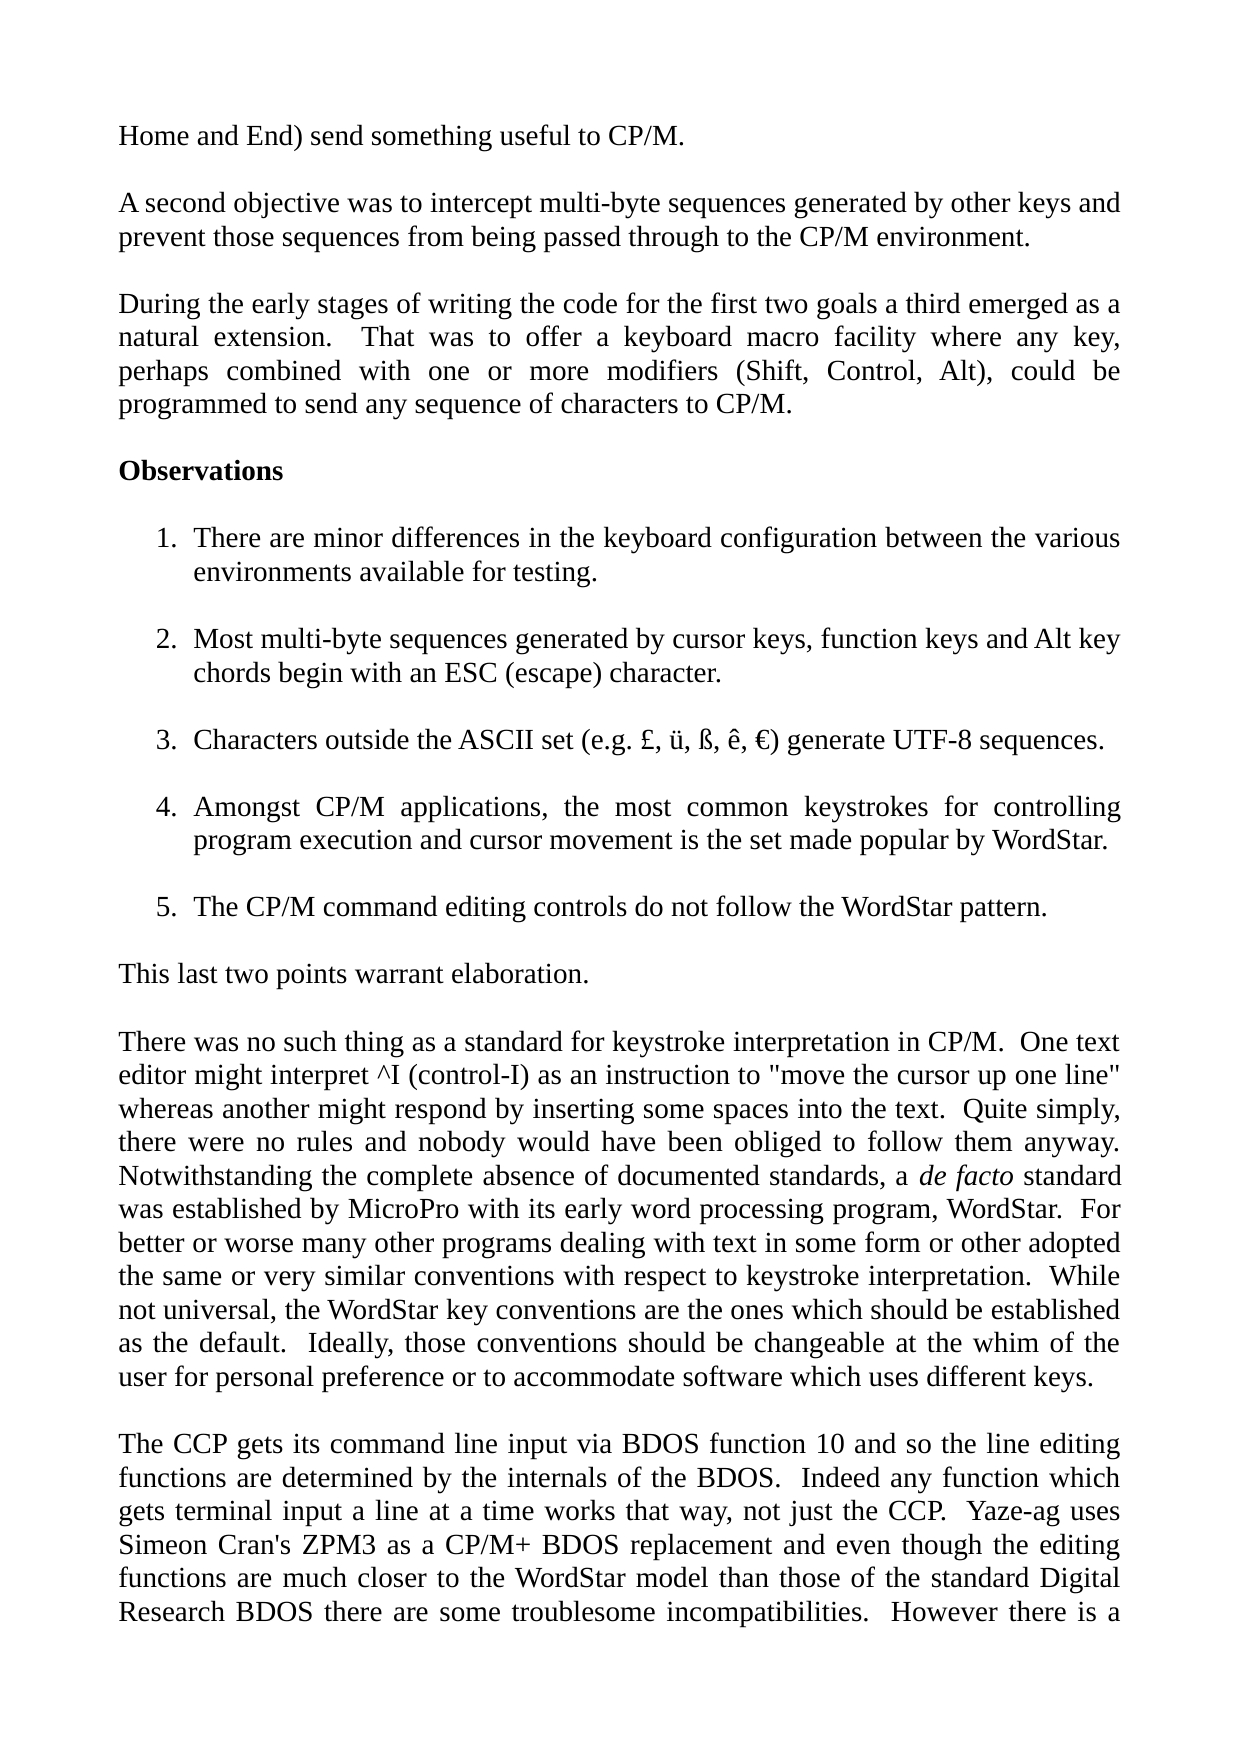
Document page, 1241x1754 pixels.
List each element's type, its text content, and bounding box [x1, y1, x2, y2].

list There are minor differences in the keyboard configuration between the various environments available for testing. [156, 521, 1122, 588]
text The CCP gets its command line input via BDOS function 10 and so the line editing functions are determined by the internals of the BDOS. Indeed any function which gets terminal input a line at a time works that way, not just the CCP. Yaze-ag uses Simeon Cran's ZPM3 as a CP/M+ BDOS replacement and even though the editing functions are much closer to the WordStar model than those of the standard Digital Research BDOS there are some troublesome incompatibilities. However there is a [118, 1426, 1122, 1627]
text During the early stages of writing the code for the first two goals a third emerged as a natural extension. That was to offer a keyboard macro facility where any key, perhaps combined with one or more modifiers (Shift, Control, Alt), could be programmed to send any sequence of characters to CP/M. [118, 286, 1122, 420]
text Home and End) send something useful to CP/M. [118, 118, 1122, 152]
list Amongst CP/M applications, the most common keystrokes for controlling program execution and cursor movement is the set made popular by WordStar. [156, 789, 1122, 856]
text Observations [118, 453, 1122, 487]
list Most multi-byte sequences generated by cursor keys, function keys and Alt key chords begin with an ESC (escape) character. [156, 621, 1122, 688]
list The CP/M command editing controls do not follow the WordStar pattern. [156, 889, 1122, 923]
text This last two points warrant elaboration. [118, 957, 1122, 990]
text A second objective was to intercept multi-byte sequences generated by other keys and prevent those sequences from being passed through to the CP/M environment. [118, 185, 1122, 252]
list Characters outside the ASCII set (e.g. £, ü, ß, ê, €) generate UTF-8 sequences. [156, 722, 1122, 755]
text There was no such thing as a standard for keystroke interpretation in CP/M. One text editor might interpret ^I (control-I) as an instruction to "move the cursor up one line" whereas another might respond by inserting some spaces into the text. Quite simply, there were no rules and nobody would have been obliged to follow them anyway. Notwithstanding the complete absence of documented standards, a de facto standard was established by MicroPro with its early word processing program, WordStar. For better or worse many other programs dealing with text in some form or other adopted the same or very similar conventions with respect to keystroke interpretation. While not universal, the WordStar key conventions are the ones which should be established as the default. Ideally, those conventions should be changeable at the whim of the user for personal preference or to accommodate software which uses different keys. [118, 1024, 1122, 1393]
